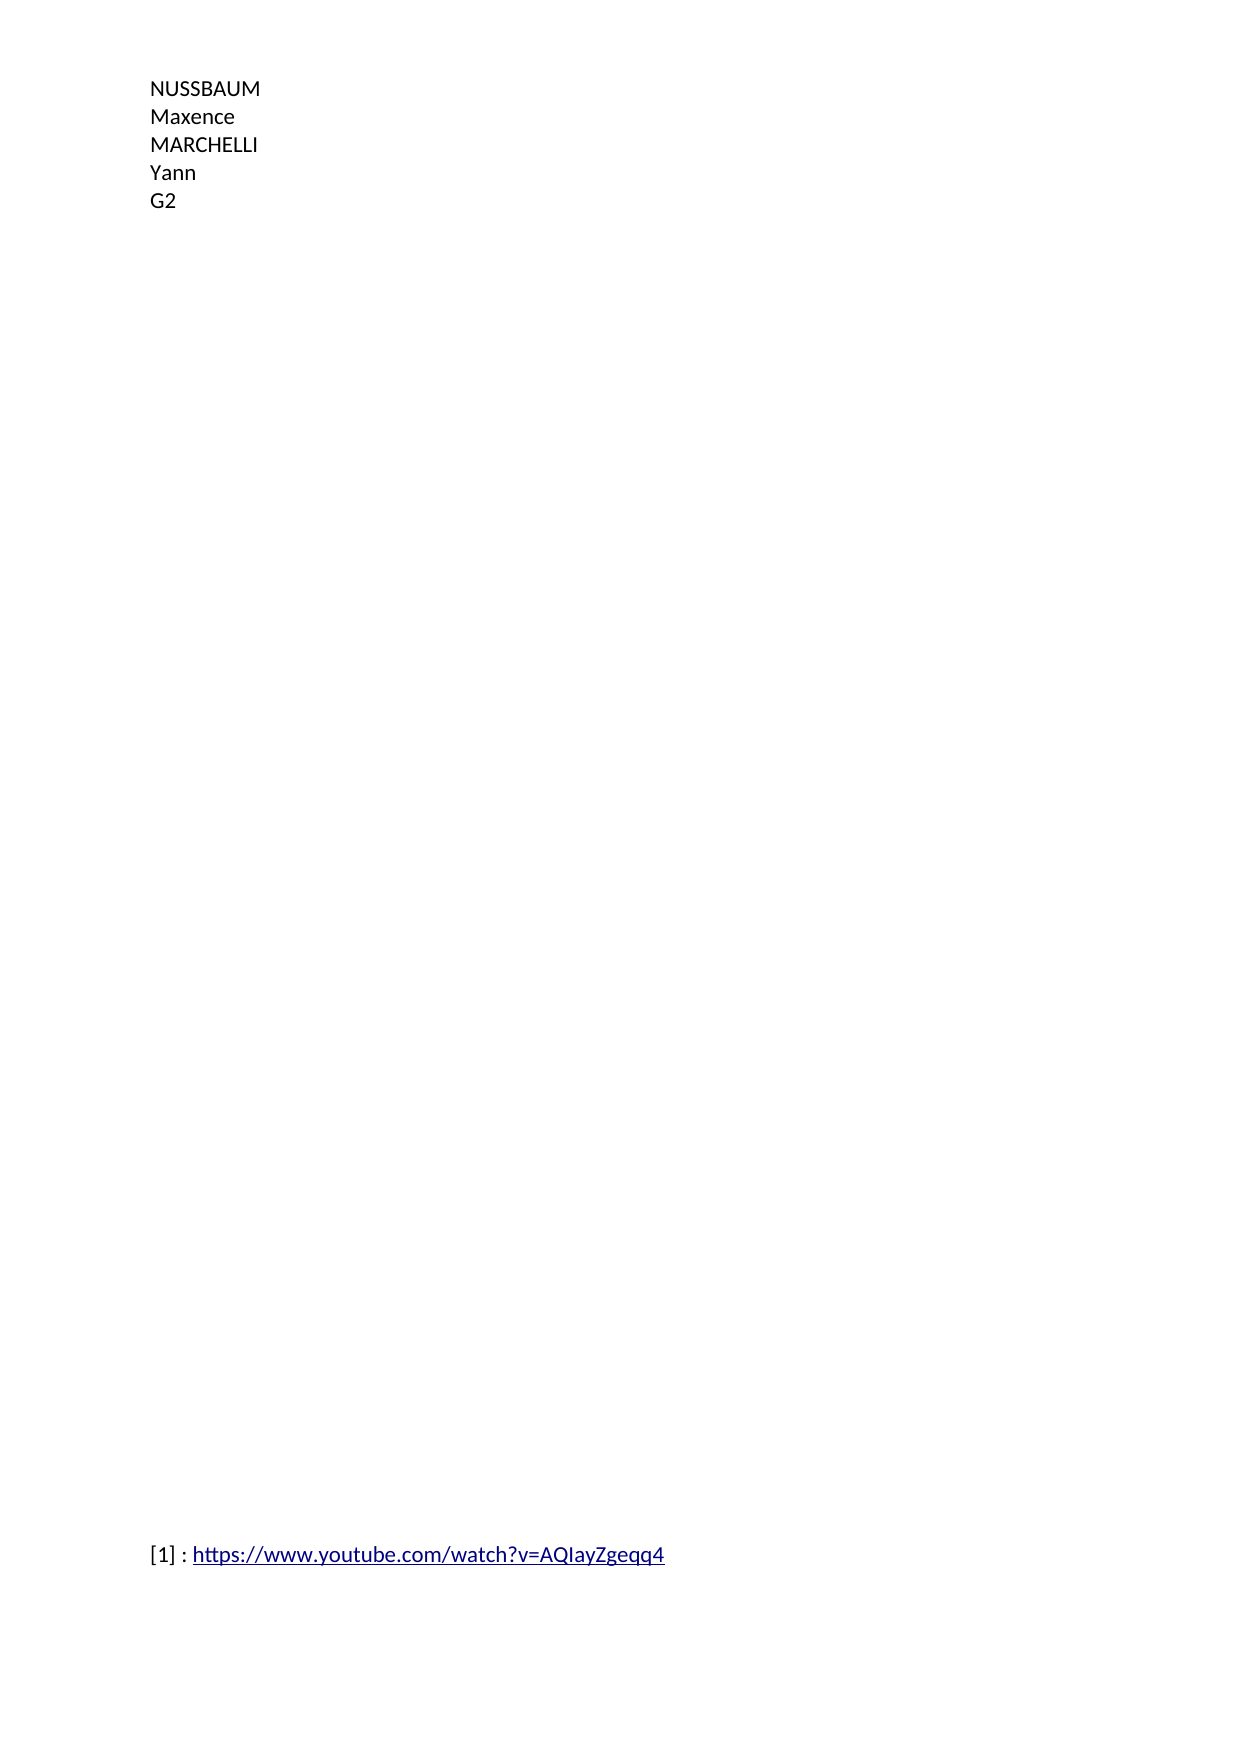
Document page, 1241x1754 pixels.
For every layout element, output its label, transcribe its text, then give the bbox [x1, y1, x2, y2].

text [1] : https://www.youtube.com/watch?v=AQIayZgeqq4 [150, 1540, 1090, 1568]
